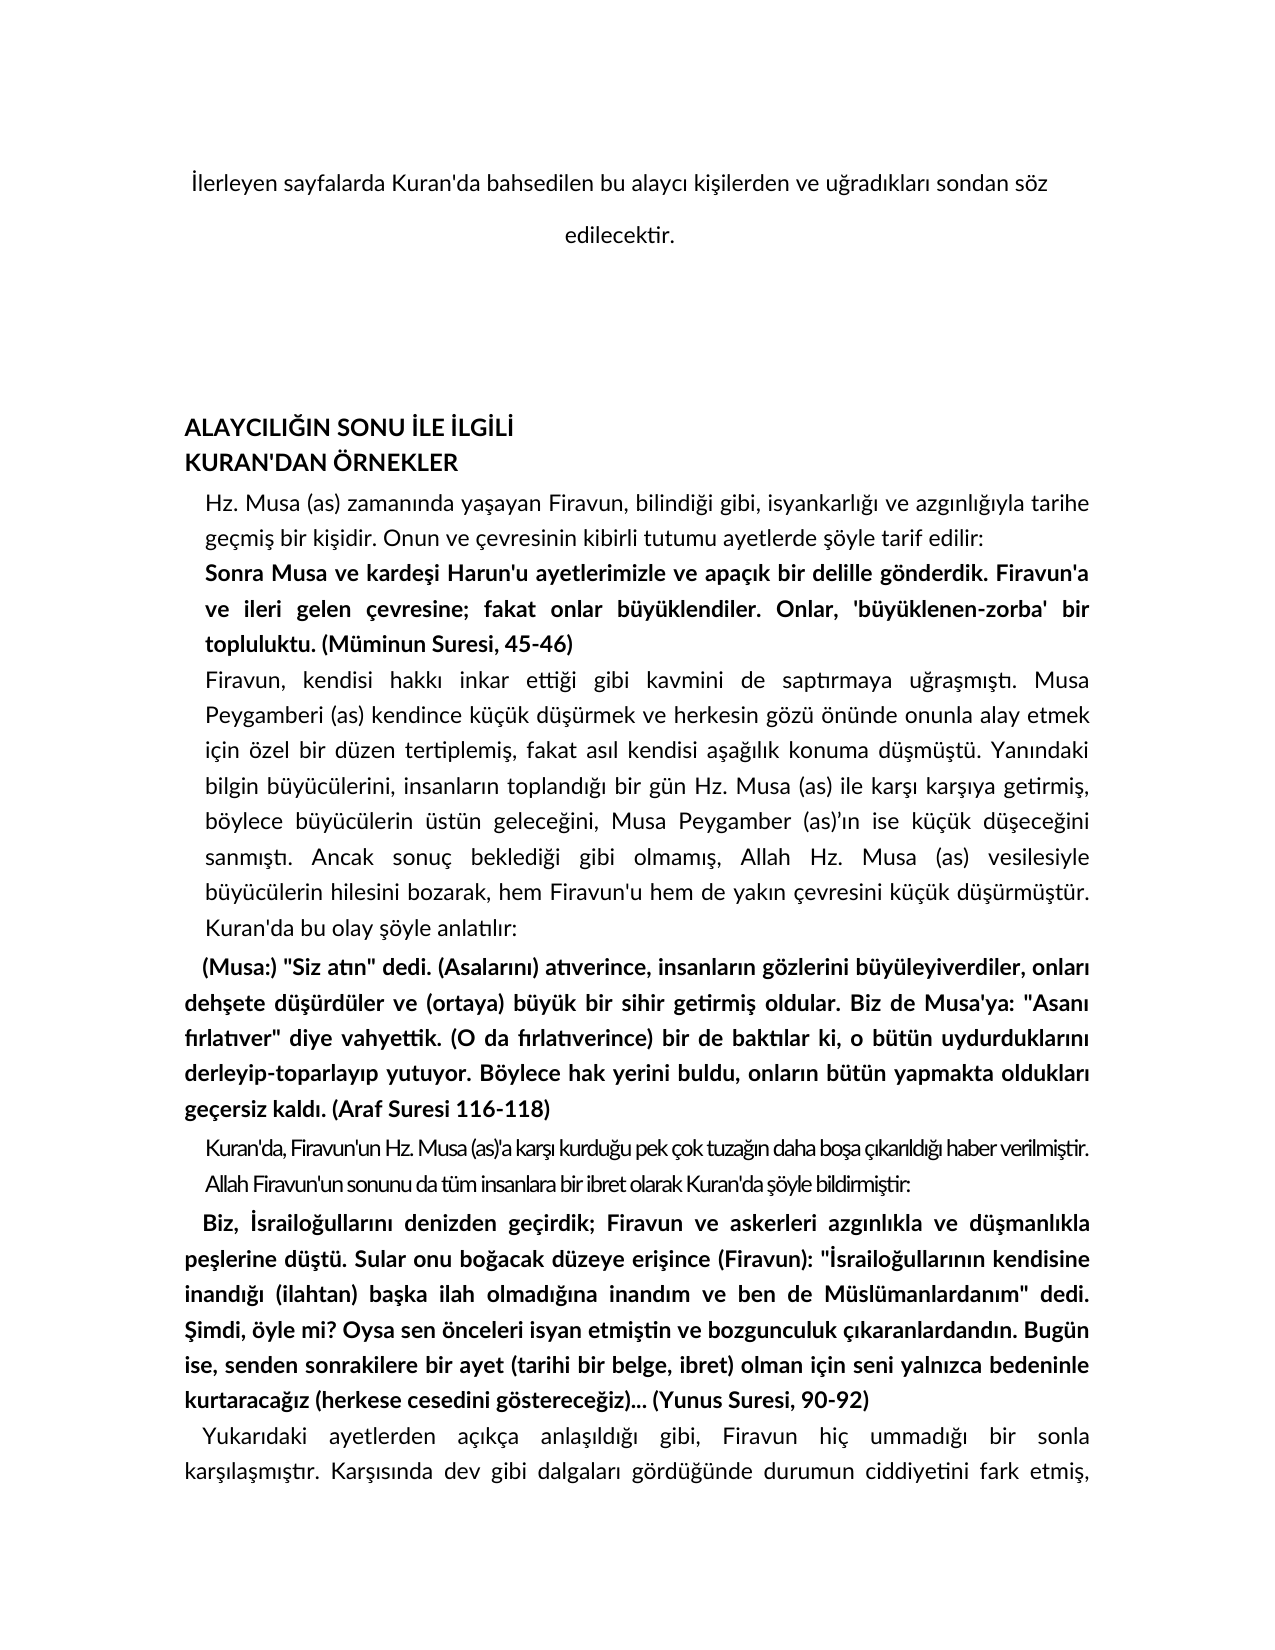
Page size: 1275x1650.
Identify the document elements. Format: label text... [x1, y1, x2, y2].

text (Musa:) "Siz atın" dedi. (Asalarını) atıverince, insanların gözlerini büyüleyiverdiler, onları dehşete düşürdüler ve (ortaya) büyük bir sihir getirmiş oldular. Biz de Musa'ya: "Asanı fırlatıver" diye vahyettik. (O da fırlatıverince) bir de baktılar ki, o bütün uydurduklarını derleyip-toparlayıp yutuyor. Böylece hak yerini buldu, onların bütün yapmakta oldukları geçersiz kaldı. (Araf Suresi 116-118) [184, 947, 1091, 1124]
text Yukarıdaki ayetlerden açıkça anlaşıldığı gibi, Firavun hiç ummadığı bir sonla karşılaşmıştır. Karşısında dev gibi dalgaları gördüğünde durumun ciddiyetini fark etmiş, [184, 1416, 1091, 1487]
text Sonra Musa ve kardeşi Harun'u ayetlerimizle ve apaçık bir delille gönderdik. Firavun'a ve ileri gelen çevresine; fakat onlar büyüklendiler. Onlar, 'büyüklenen-zorba' bir topluluktu. (Müminun Suresi, 45-46) [205, 553, 1091, 660]
text ALAYCILIĞIN SONU İLE İLGİLİ KURAN'DAN ÖRNEKLER [184, 372, 1091, 478]
text Hz. Musa (as) zamanında yaşayan Firavun, bilindiği gibi, isyankarlığı ve azgınlığıyla tarihe geçmiş bir kişidir. Onun ve çevresinin kibirli tutumu ayetlerde şöyle tarif edilir: [205, 483, 1091, 553]
text Biz, İsrailoğullarını denizden geçirdik; Firavun ve askerleri azgınlıkla ve düşmanlıkla peşlerine düştü. Sular onu boğacak düzeye erişince (Firavun): "İsrailoğullarının kendisine inandığı (ilahtan) başka ilah olmadığına inandım ve ben de Müslümanlardanım" dedi. Şimdi, öyle mi? Oysa sen önceleri isyan etmiştin ve bozgunculuk çıkaranlardandın. Bugün ise, senden sonrakilere bir ayet (tarihi bir belge, ibret) olman için seni yalnızca bedeninle kurtaracağız (herkese cesedini göstereceğiz)... (Yunus Suresi, 90-92) [184, 1203, 1091, 1416]
text Kuran'da, Firavun'un Hz. Musa (as)'a karşı kurduğu pek çok tuzağın daha boşa çıkarıldığı haber verilmiştir. Allah Firavun'un sonunu da tüm insanlara bir ibret olarak Kuran'da şöyle bildirmiştir: [205, 1128, 1091, 1199]
text İlerleyen sayfalarda Kuran'da bahsedilen bu alaycı kişilerden ve uğradıkları sondan söz edilecektir. [149, 150, 1091, 254]
text Firavun, kendisi hakkı inkar ettiği gibi kavmini de saptırmaya uğraşmıştı. Musa Peygamberi (as) kendince küçük düşürmek ve herkesin gözü önünde onunla alay etmek için özel bir düzen tertiplemiş, fakat asıl kendisi aşağılık konuma düşmüştü. Yanındaki bilgin büyücülerini, insanların toplandığı bir gün Hz. Musa (as) ile karşı karşıya getirmiş, böylece büyücülerin üstün geleceğini, Musa Peygamber (as)’ın ise küçük düşeceğini sanmıştı. Ancak sonuç beklediği gibi olmamış, Allah Hz. Musa (as) vesilesiyle büyücülerin hilesini bozarak, hem Firavun'u hem de yakın çevresini küçük düşürmüştür. Kuran'da bu olay şöyle anlatılır: [205, 660, 1091, 943]
